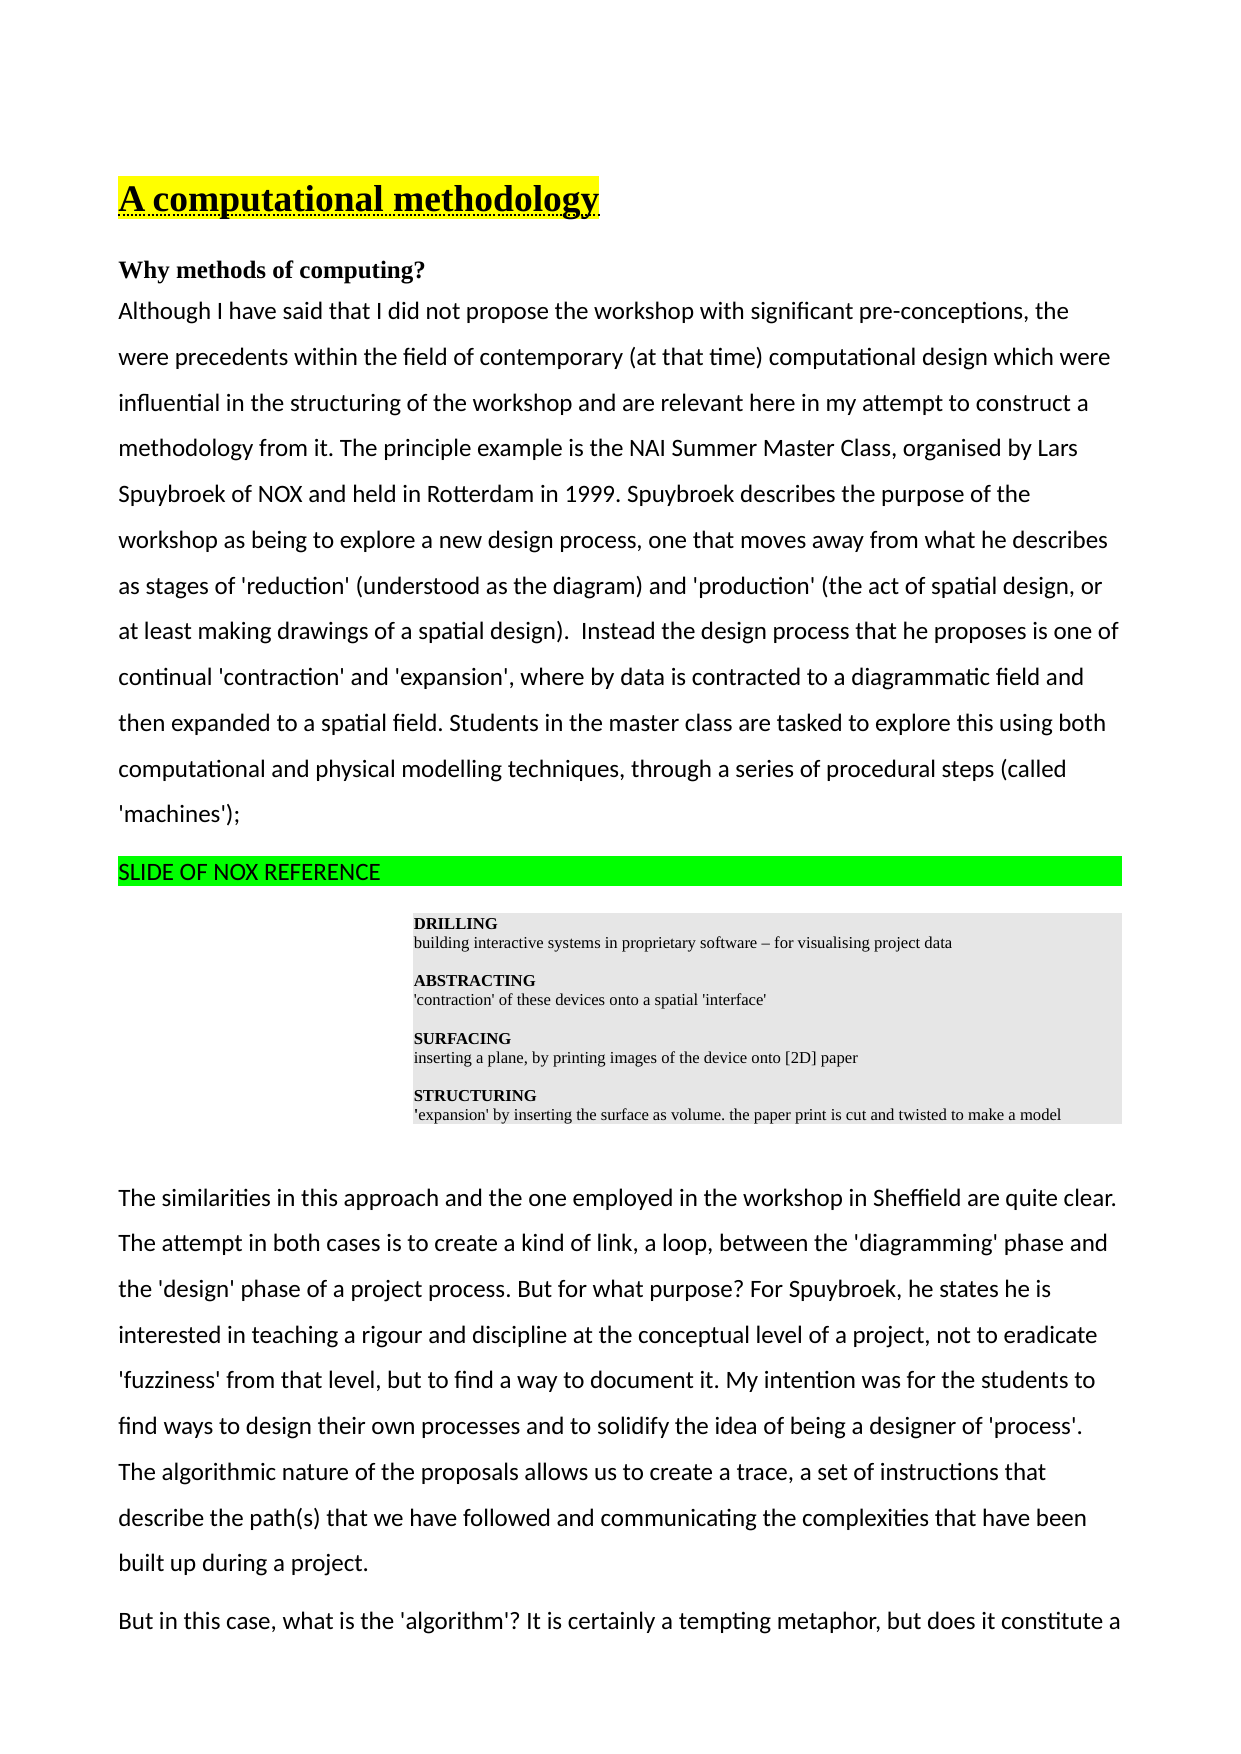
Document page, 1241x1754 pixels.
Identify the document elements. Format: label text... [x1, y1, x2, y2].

text SURFACING [413, 1028, 1122, 1048]
text STRUCTURING [413, 1086, 1122, 1105]
text ABSTRACTING [413, 971, 1122, 990]
subtitle A computational methodology [599, 176, 1122, 219]
text SLIDE OF NOX REFERENCE [118, 856, 1122, 886]
text The similarities in this approach and the one employed in the workshop in Sheffield are quite clear. The attempt in both cases is to create a kind of link, a loop, between the 'diagramming' phase and the 'design' phase of a project process. But for what purpose? For Spuybroek, he states he is interested in teaching a rigour and discipline at the conceptual level of a project, not to eradicate 'fuzziness' from that level, but to find a way to document it. My intention was for the students to find ways to design their own processes and to solidify the idea of being a designer of 'process'. The algorithmic nature of the proposals allows us to create a trace, a set of instructions that describe the path(s) that we have followed and communicating the complexities that have been built up during a project. [118, 1182, 1122, 1578]
text 'contraction' of these devices onto a spatial 'interface' [413, 990, 1122, 1009]
text But in this case, what is the 'algorithm'? It is certainly a tempting metaphor, but does it constitute a [118, 1605, 1122, 1636]
subtitle Why methods of computing? [118, 255, 1122, 284]
text DRILLING [413, 913, 1122, 933]
text building interactive systems in proprietary software – for visualising project data [413, 933, 1122, 952]
text Although I have said that I did not propose the workshop with significant pre-conceptions, the were precedents within the field of contemporary (at that time) computational design which were influential in the structuring of the workshop and are relevant here in my attempt to construct a methodology from it. The principle example is the NAI Summer Master Class, organised by Lars Spuybroek of NOX and held in Rotterdam in 1999. Spuybroek describes the purpose of the workshop as being to explore a new design process, one that moves away from what he describes as stages of 'reduction' (understood as the diagram) and 'production' (the act of spatial design, or at least making drawings of a spatial design). Instead the design process that he proposes is one of continual 'contraction' and 'expansion', where by data is contracted to a diagrammatic field and then expanded to a spatial field. Students in the master class are tasked to explore this using both computational and physical modelling techniques, through a series of procedural steps (called 'machines'); [118, 295, 1122, 829]
text 'expansion' by inserting the surface as volume. the paper print is cut and twisted to make a model [413, 1105, 1122, 1124]
text inserting a plane, by printing images of the device onto [2D] paper [413, 1048, 1122, 1067]
